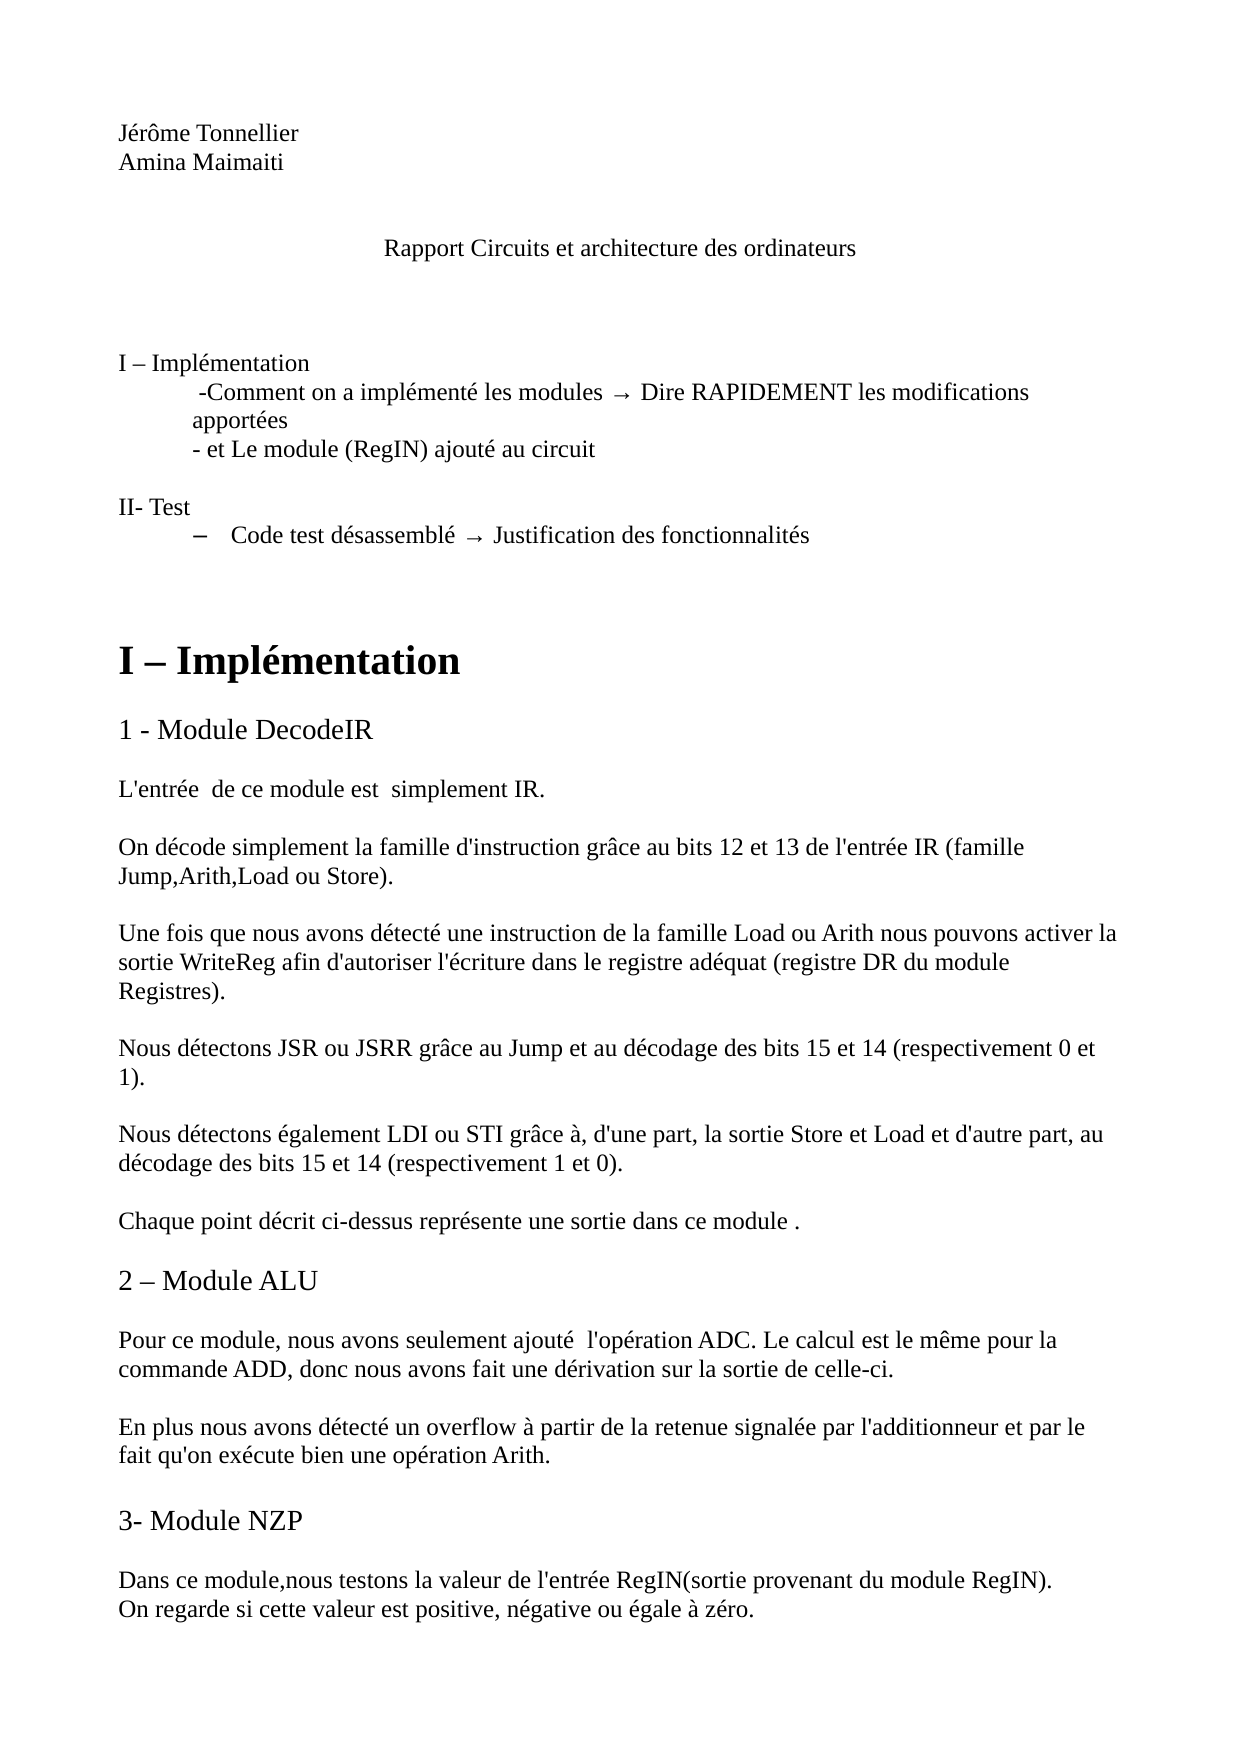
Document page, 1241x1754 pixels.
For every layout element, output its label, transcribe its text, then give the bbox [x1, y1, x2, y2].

text Jérôme Tonnellier [118, 118, 1122, 147]
text Une fois que nous avons détecté une instruction de la famille Load ou Arith nous pouvons activer la sortie WriteReg afin d'autoriser l'écriture dans le registre adéquat (registre DR du module Registres). [118, 918, 1122, 1004]
list Code test désassemblé → Justification des fonctionnalités [193, 521, 1122, 549]
text On décode simplement la famille d'instruction grâce au bits 12 et 13 de l'entrée IR (famille Jump,Arith,Load ou Store). [118, 832, 1122, 889]
text II- Test [118, 492, 1122, 521]
text Pour ce module, nous avons seulement ajouté l'opération ADC. Le calcul est le même pour la commande ADD, donc nous avons fait une dérivation sur la sortie de celle-ci. [118, 1326, 1122, 1383]
text I – Implémentation [118, 348, 1122, 377]
text 1 - Module DecodeIR [118, 712, 1122, 746]
text - et Le module (RegIN) ajouté au circuit [118, 434, 1122, 463]
text Nous détectons également LDI ou STI grâce à, d'une part, la sortie Store et Load et d'autre part, au décodage des bits 15 et 14 (respectivement 1 et 0). [118, 1119, 1122, 1177]
text L'entrée de ce module est simplement IR. [118, 774, 1122, 803]
text 3- Module NZP [118, 1503, 1122, 1536]
text Dans ce module,nous testons la valeur de l'entrée RegIN(sortie provenant du module RegIN). [118, 1565, 1122, 1594]
text On regarde si cette valeur est positive, négative ou égale à zéro. [118, 1594, 1122, 1623]
text Amina Maimaiti [118, 147, 1122, 176]
text I – Implémentation [118, 636, 1122, 683]
text Chaque point décrit ci-dessus représente une sortie dans ce module . [118, 1206, 1122, 1234]
text -Comment on a implémenté les modules → Dire RAPIDEMENT les modifications apportées [118, 377, 1122, 434]
text 2 – Module ALU [118, 1263, 1122, 1297]
text En plus nous avons détecté un overflow à partir de la retenue signalée par l'additionneur et par le fait qu'on exécute bien une opération Arith. [118, 1412, 1122, 1469]
text Rapport Circuits et architecture des ordinateurs [118, 233, 1122, 262]
text Nous détectons JSR ou JSRR grâce au Jump et au décodage des bits 15 et 14 (respectivement 0 et 1). [118, 1033, 1122, 1091]
